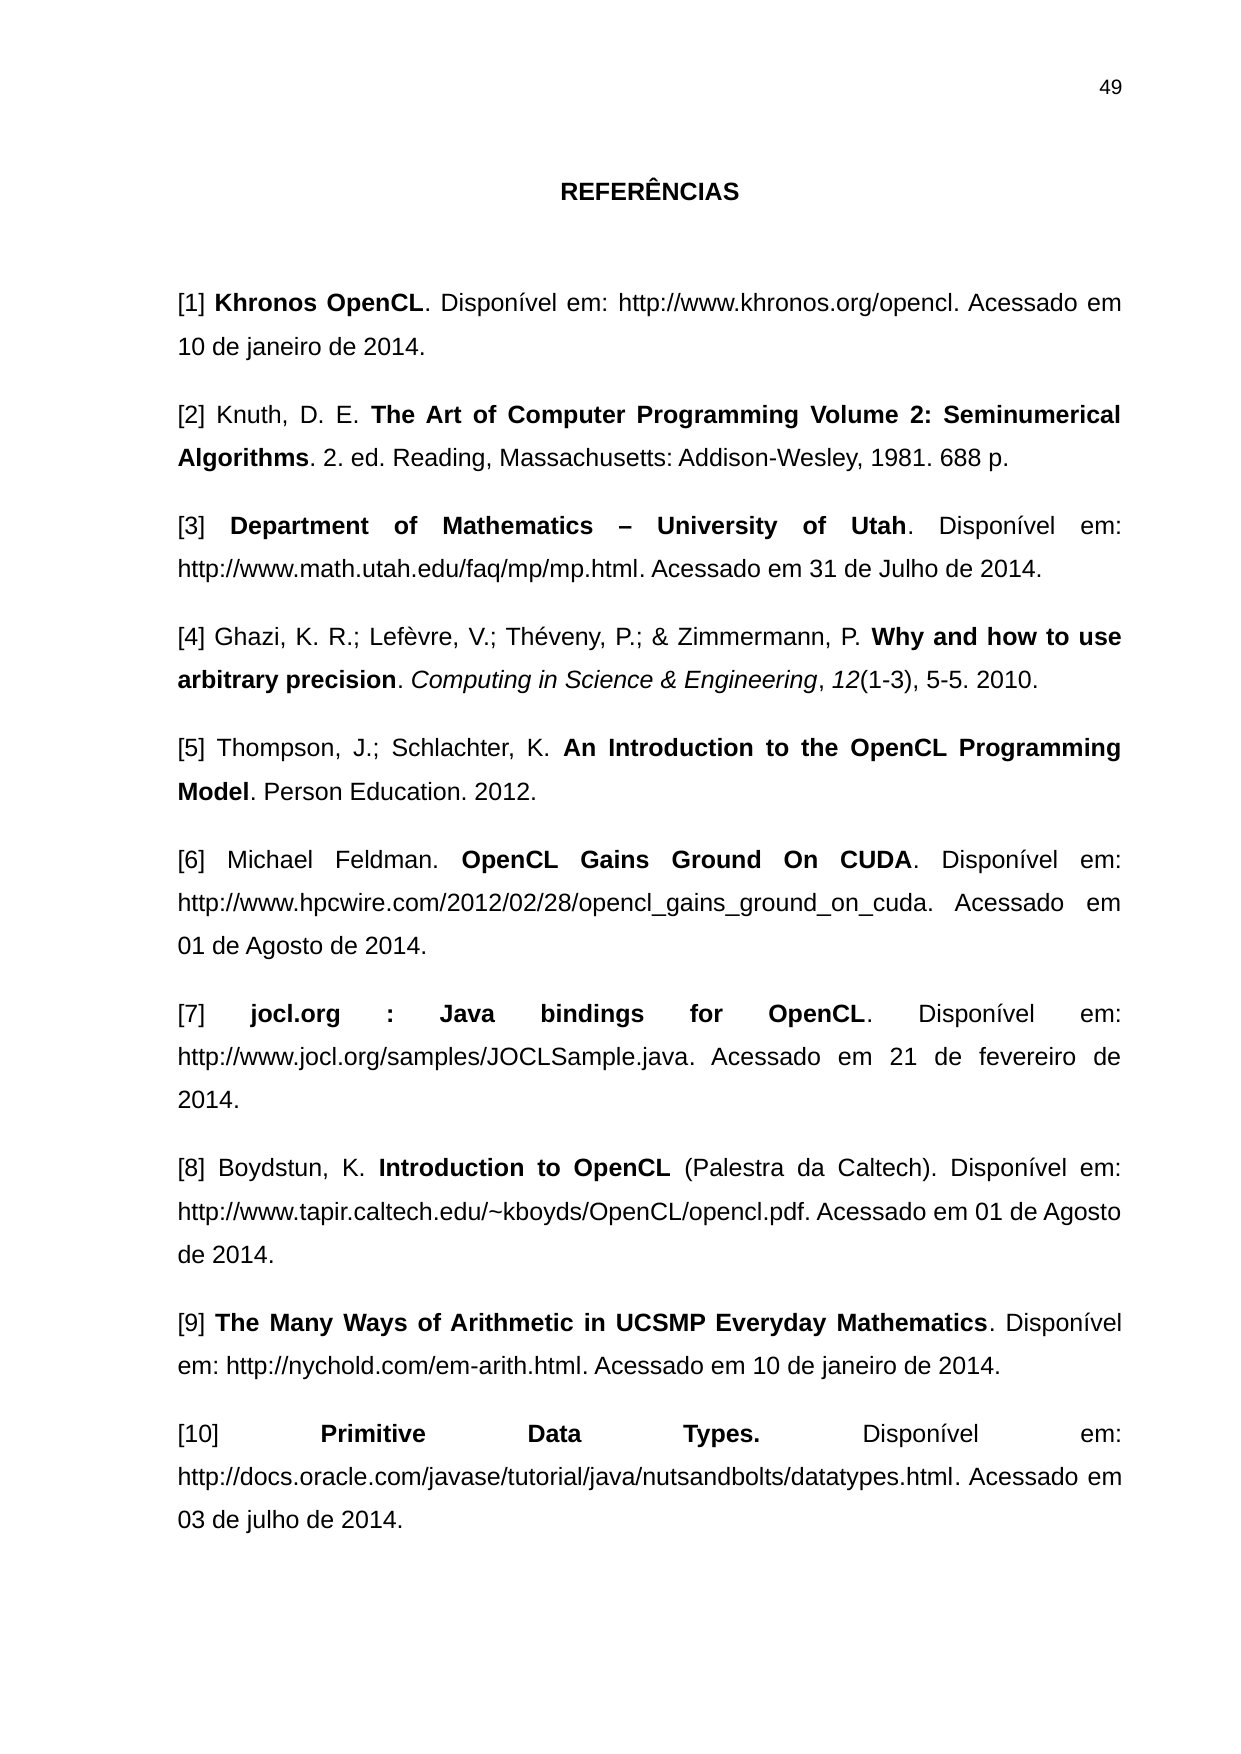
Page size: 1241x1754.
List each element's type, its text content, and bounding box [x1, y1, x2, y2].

text [3] Department of Mathematics – University of Utah. Disponível em: http://www.math.utah.edu/faq/mp/mp.html. Acessado em 31 de Julho de 2014. [177, 511, 1122, 583]
text [6] Michael Feldman. OpenCL Gains Ground On CUDA. Disponível em: http://www.hpcwire.com/2012/02/28/opencl_gains_ground_on_cuda. Acessado em 01 de Agosto de 2014. [177, 845, 1122, 960]
text [4] Ghazi, K. R.; Lefèvre, V.; Théveny, P.; & Zimmermann, P. Why and how to use arbitrary precision. Computing in Science & Engineering, 12(1-3), 5-5. 2010. [177, 622, 1122, 694]
text [2] Knuth, D. E. The Art of Computer Programming Volume 2: Seminumerical Algorithms. 2. ed. Reading, Massachusetts: Addison-Wesley, 1981. 688 p. [177, 400, 1122, 472]
text [9] The Many Ways of Arithmetic in UCSMP Everyday Mathematics. Disponível em: http://nychold.com/em-arith.html. Acessado em 10 de janeiro de 2014. [177, 1308, 1122, 1380]
text [8] Boydstun, K. Introduction to OpenCL (Palestra da Caltech). Disponível em: http://www.tapir.caltech.edu/~kboyds/OpenCL/opencl.pdf. Acessado em 01 de Agosto de 2014. [177, 1153, 1122, 1268]
text [5] Thompson, J.; Schlachter, K. An Introduction to the OpenCL Programming Model. Person Education. 2012. [177, 733, 1122, 805]
text [7] jocl.org : Java bindings for OpenCL. Disponível em: http://www.jocl.org/samples/JOCLSample.java. Acessado em 21 de fevereiro de 2014. [177, 999, 1122, 1114]
text [10] Primitive Data Types. Disponível em: http://docs.oracle.com/javase/tutorial/java/nutsandbolts/datatypes.html. Acessado em 03 de julho de 2014. [177, 1419, 1122, 1534]
text REFERÊNCIAS [177, 177, 1122, 206]
text [1] Khronos OpenCL. Disponível em: http://www.khronos.org/opencl. Acessado em 10 de janeiro de 2014. [177, 288, 1122, 360]
